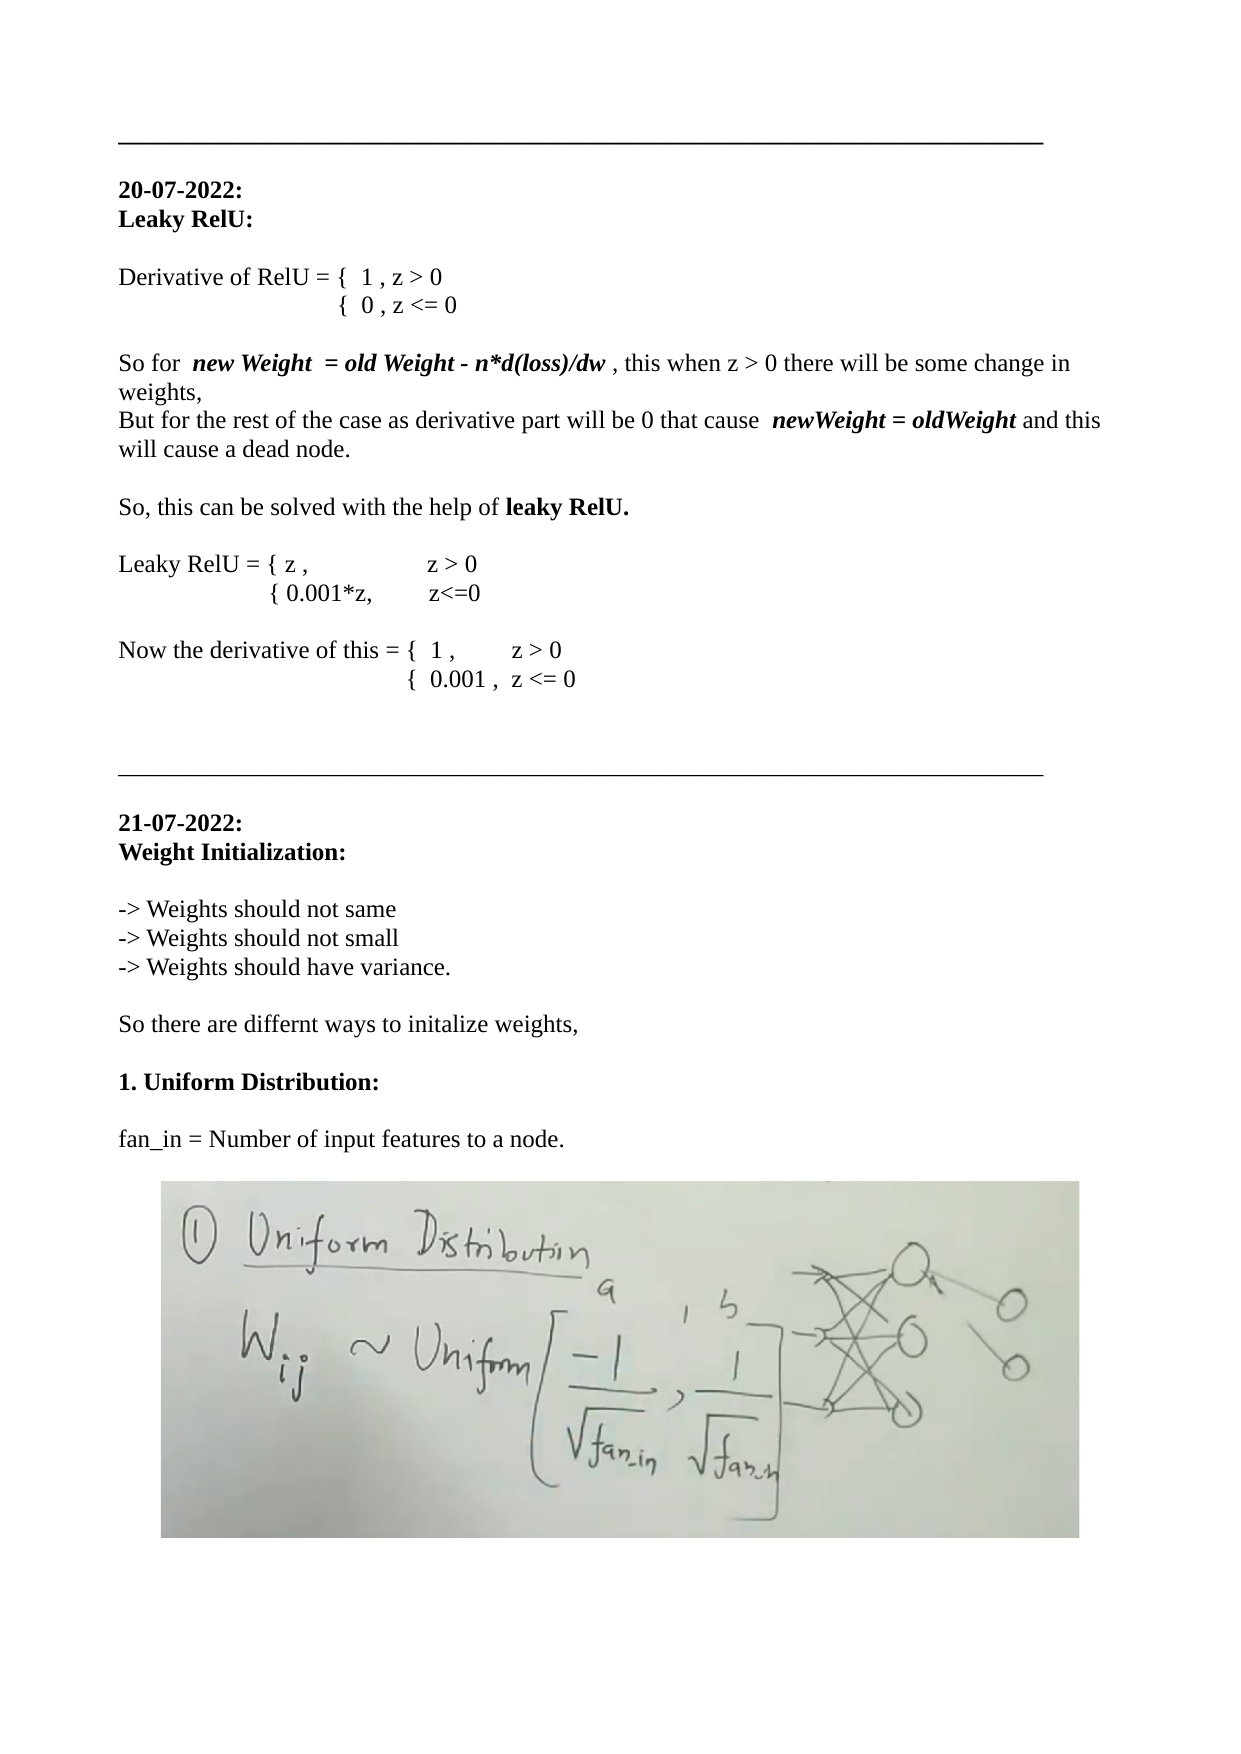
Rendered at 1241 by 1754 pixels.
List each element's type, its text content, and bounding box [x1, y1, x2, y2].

text Now the derivative of this = { 1 , z > 0 [118, 636, 1122, 664]
text -> Weights should not small [118, 923, 1122, 952]
text __________________________________________________________________________ [118, 751, 1122, 779]
text -> Weights should not same [118, 894, 1122, 923]
text So for new Weight = old Weight - n*d(loss)/dw , this when z > 0 there will be some change in weights, [118, 348, 1122, 406]
text So, this can be solved with the help of leaky RelU. [118, 492, 1122, 521]
text __________________________________________________________________________ [118, 118, 1122, 147]
text Weight Initialization: [118, 837, 1122, 866]
text { 0.001 , z <= 0 [118, 664, 1122, 693]
text Derivative of RelU = { 1 , z > 0 [118, 262, 1122, 291]
text fan_in = Number of input features to a node. [118, 1124, 1122, 1153]
text 20-07-2022: [118, 176, 1122, 204]
picture [160, 1181, 1080, 1538]
text -> Weights should have variance. [118, 952, 1122, 981]
text So there are differnt ways to initalize weights, [118, 1009, 1122, 1038]
text { 0.001*z, z<=0 [118, 578, 1122, 607]
text Leaky RelU = { z , z > 0 [118, 549, 1122, 578]
text 1. Uniform Distribution: [118, 1067, 1122, 1096]
text Leaky RelU: [118, 204, 1122, 233]
text But for the rest of the case as derivative part will be 0 that cause newWeight = oldWeight and this will cause a dead node. [118, 406, 1122, 463]
text { 0 , z <= 0 [118, 291, 1122, 319]
text 21-07-2022: [118, 808, 1122, 837]
